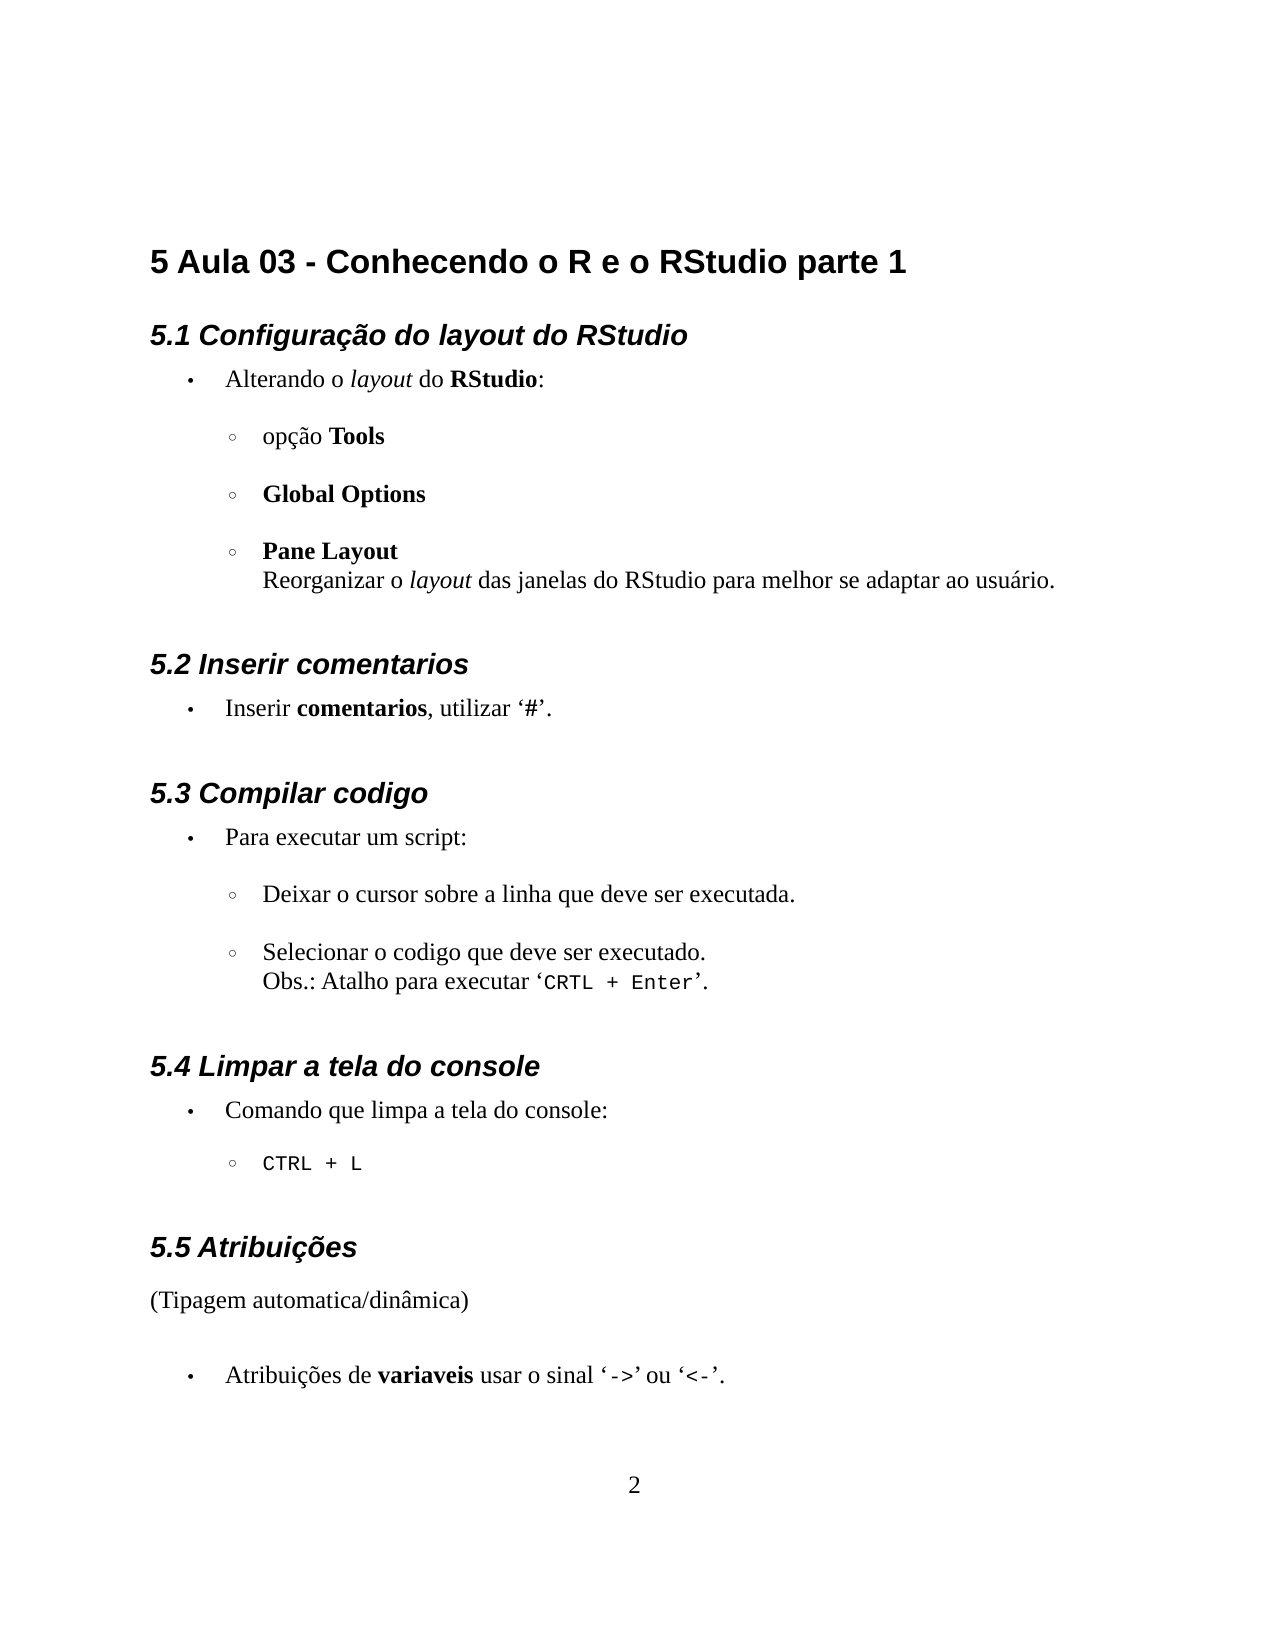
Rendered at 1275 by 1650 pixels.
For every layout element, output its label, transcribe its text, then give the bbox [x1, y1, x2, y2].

list Global Options [225, 479, 1125, 536]
list Selecionar o codigo que deve ser executado. Obs.: Atalho para executar ‘CRTL + Enter’. [225, 937, 1125, 1024]
list CTRL + L [225, 1153, 1125, 1205]
list Pane Layout Reorganizar o layout das janelas do RStudio para melhor se adaptar ao usuário. [225, 536, 1125, 622]
list Deixar o cursor sobre a linha que deve ser executada. [225, 879, 1125, 937]
list [187, 150, 1125, 179]
subtitle 5.2 Inserir comentarios [150, 647, 1125, 681]
subtitle 5.1 Configuração do layout do RStudio [150, 318, 1125, 351]
list Alterando o layout do RStudio: [187, 364, 1125, 421]
list Comando que limpa a tela do console: [187, 1095, 1125, 1153]
list opção Tools [225, 421, 1125, 479]
list Para executar um script: [187, 822, 1125, 879]
text (Tipagem automatica/dinâmica) [150, 1285, 1125, 1342]
subtitle 5.4 Limpar a tela do console [150, 1049, 1125, 1083]
list Atribuições de variaveis usar o sinal ‘->’ ou ‘<-’. [187, 1360, 1125, 1419]
subtitle 5.3 Compilar codigo [150, 776, 1125, 809]
subtitle 5.5 Atribuições [150, 1230, 1125, 1263]
list Inserir comentarios, utilizar ‘#’. [187, 693, 1125, 751]
subtitle 5 Aula 03 - Conhecendo o R e o RStudio parte 1 [150, 241, 1125, 280]
